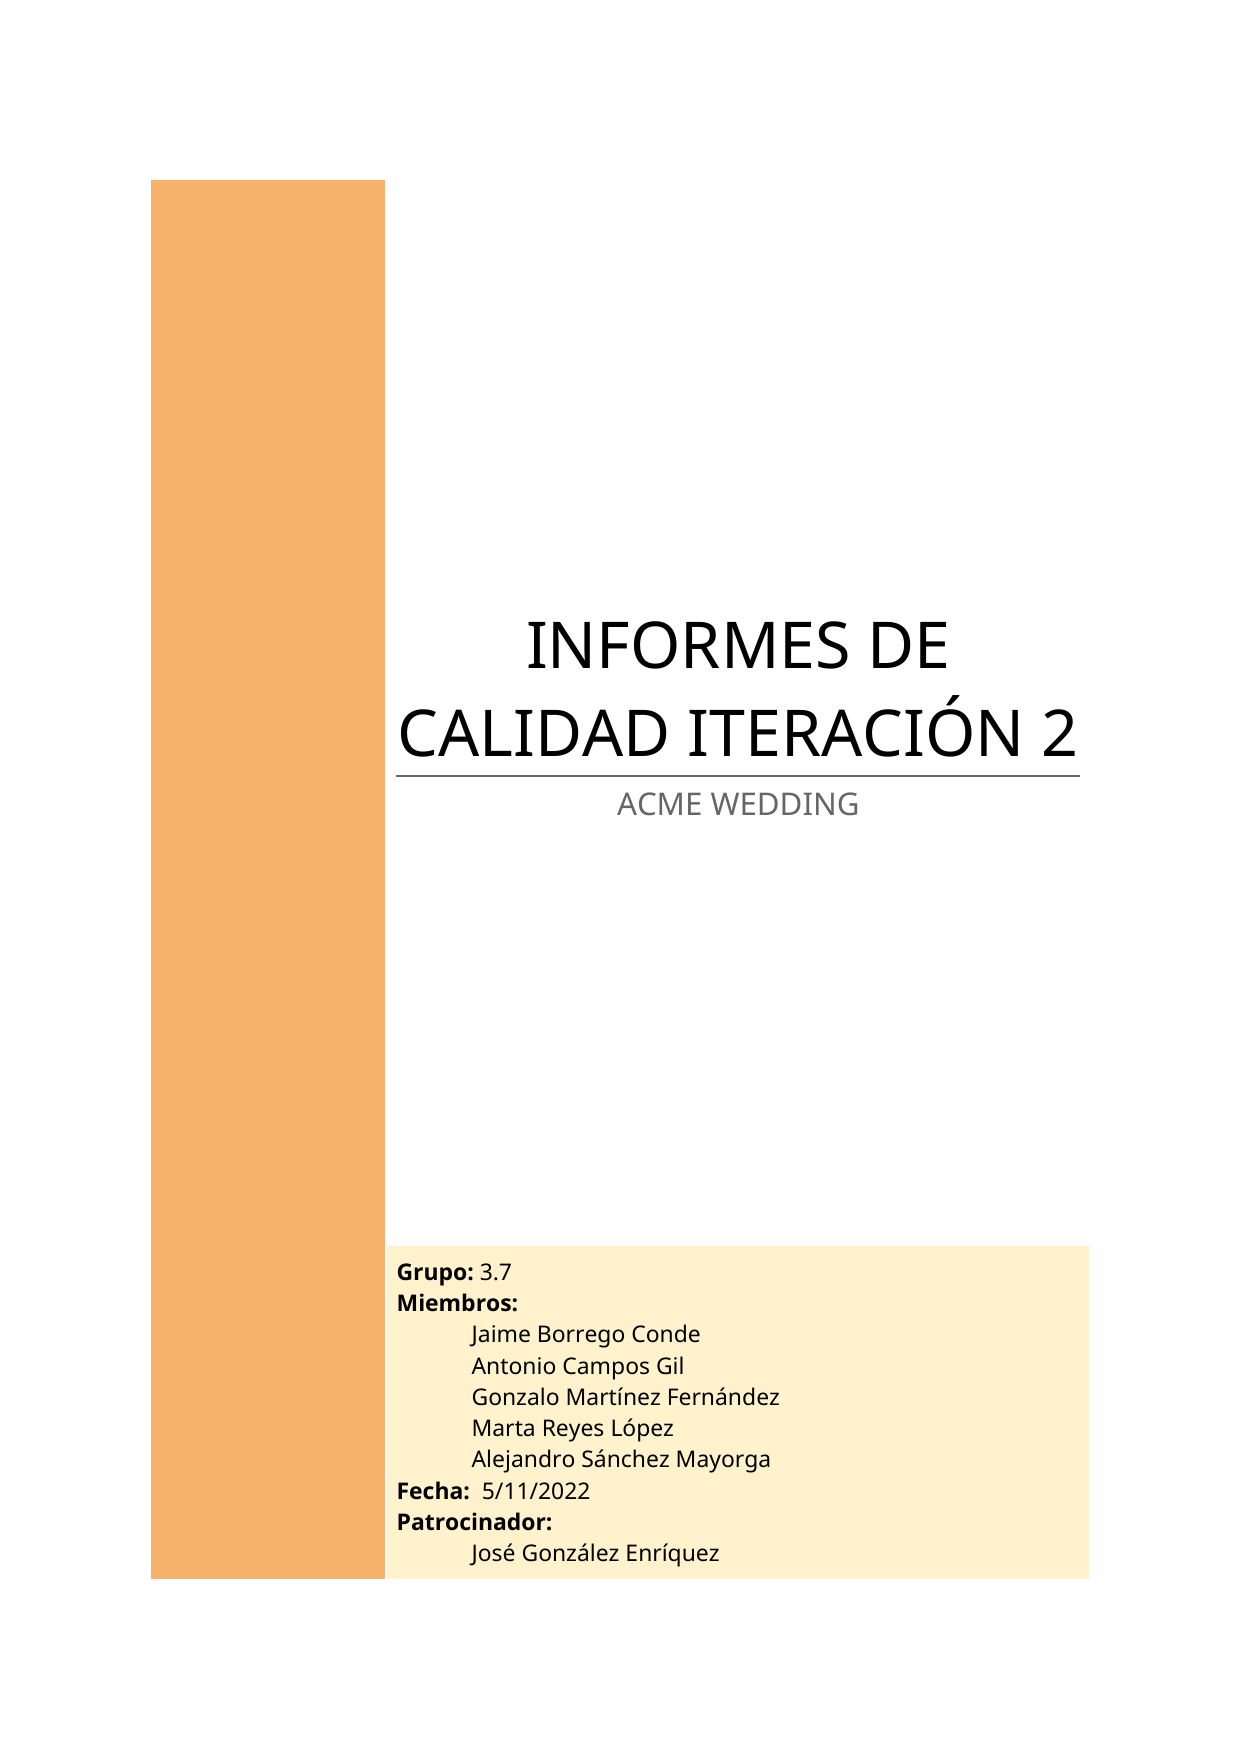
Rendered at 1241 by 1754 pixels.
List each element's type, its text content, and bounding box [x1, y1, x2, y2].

table_header INFORMES DE CALIDAD ITERACIÓN 2 ACME WEDDING [387, 180, 1089, 1243]
table_header [151, 180, 385, 1579]
table_cell Grupo: 3.7 Miembros: Jaime Borrego Conde Antonio Campos Gil Gonzalo Martínez Fernández Marta Reyes López Alejandro Sánchez Mayorga Fecha: 5/11/2022 Patrocinador: José González Enríquez [387, 1246, 1089, 1579]
